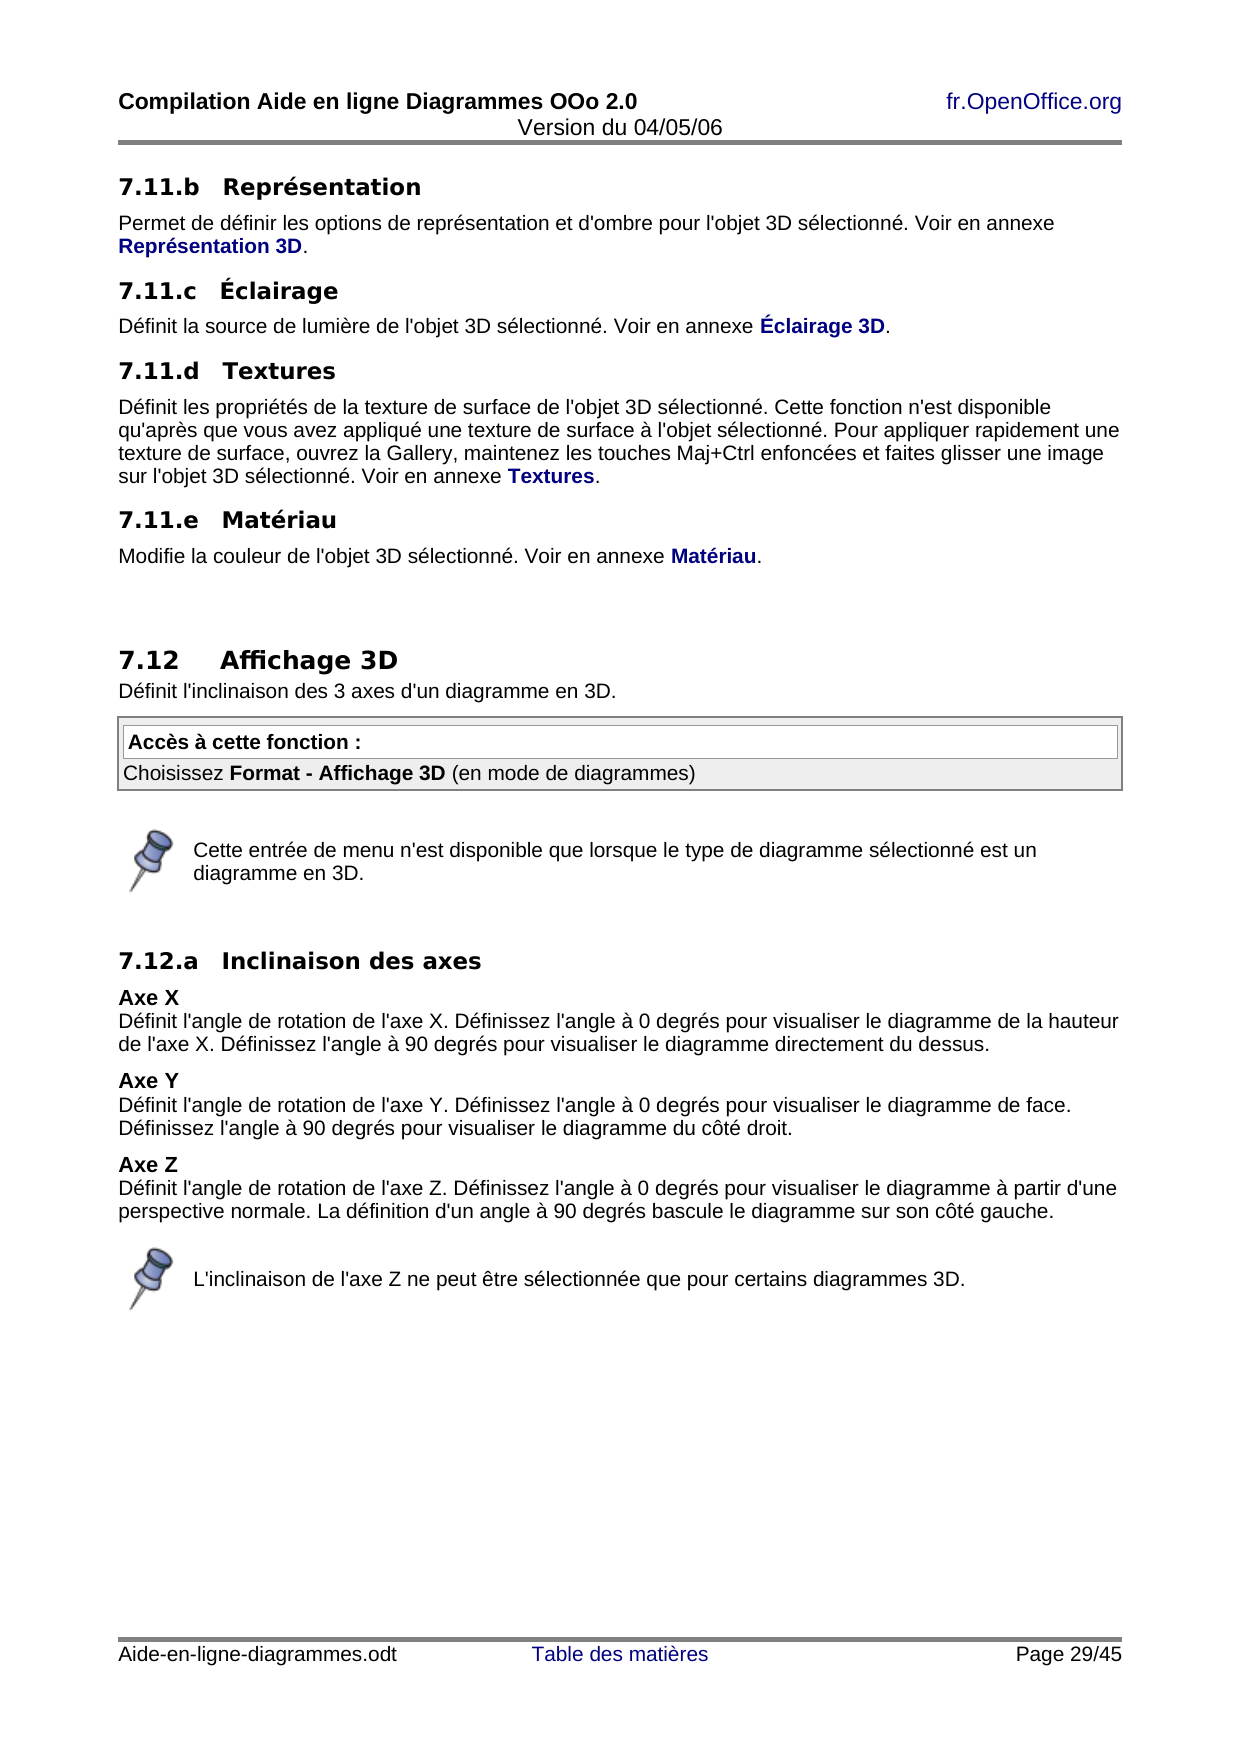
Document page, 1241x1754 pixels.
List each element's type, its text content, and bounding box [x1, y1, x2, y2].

table_header Accès à cette fonction : Choisissez Format - Affichage 3D (en mode de diagrammes) [119, 718, 1121, 789]
text Définit les propriétés de la texture de surface de l'objet 3D sélectionné. Cette fonction n'est disponible qu'après que vous avez appliqué une texture de surface à l'objet sélectionné. Pour appliquer rapidement une texture de surface, ouvrez la Gallery, maintenez les touches Maj+Ctrl enfoncées et faites glisser une image sur l'objet 3D sélectionné. Voir en annexe Textures. [118, 395, 1122, 488]
text Définit la source de lumière de l'objet 3D sélectionné. Voir en annexe Éclairage 3D. [118, 315, 1122, 338]
subtitle Inclinaison des axes [118, 948, 1122, 975]
subtitle Axe X [118, 985, 1122, 1010]
text Définit l'angle de rotation de l'axe Z. Définissez l'angle à 0 degrés pour visualiser le diagramme à partir d'une perspective normale. La définition d'un angle à 90 degrés bascule le diagramme sur son côté gauche. [118, 1177, 1122, 1223]
table_header [118, 1236, 185, 1323]
text Modifie la couleur de l'objet 3D sélectionné. Voir en annexe Matériau. [118, 545, 1122, 568]
subtitle Affichage 3D [118, 646, 1122, 675]
text Définit l'angle de rotation de l'axe X. Définissez l'angle à 0 degrés pour visualiser le diagramme de la hauteur de l'axe X. Définissez l'angle à 90 degrés pour visualiser le diagramme directement du dessus. [118, 1010, 1122, 1056]
subtitle Textures [118, 358, 1122, 384]
table_header [118, 818, 185, 905]
subtitle Matériau [118, 508, 1122, 534]
subtitle Axe Y [118, 1069, 1122, 1093]
subtitle Éclairage [118, 278, 1122, 304]
text Définit l'angle de rotation de l'axe Y. Définissez l'angle à 0 degrés pour visualiser le diagramme de face. Définissez l'angle à 90 degrés pour visualiser le diagramme du côté droit. [118, 1093, 1122, 1140]
table_header Cette entrée de menu n'est disponible que lorsque le type de diagramme sélectionné est un diagramme en 3D. [185, 818, 1109, 905]
text Définit l'inclinaison des 3 axes d'un diagramme en 3D. [118, 680, 1122, 703]
text Permet de définir les options de représentation et d'ombre pour l'objet 3D sélectionné. Voir en annexe Représentation 3D. [118, 212, 1122, 258]
subtitle Axe Z [118, 1152, 1122, 1177]
picture [126, 1246, 178, 1313]
picture [126, 828, 178, 895]
table_header L'inclinaison de l'axe Z ne peut être sélectionnée que pour certains diagrammes 3D. [185, 1236, 1109, 1323]
subtitle Représentation [118, 174, 1122, 201]
